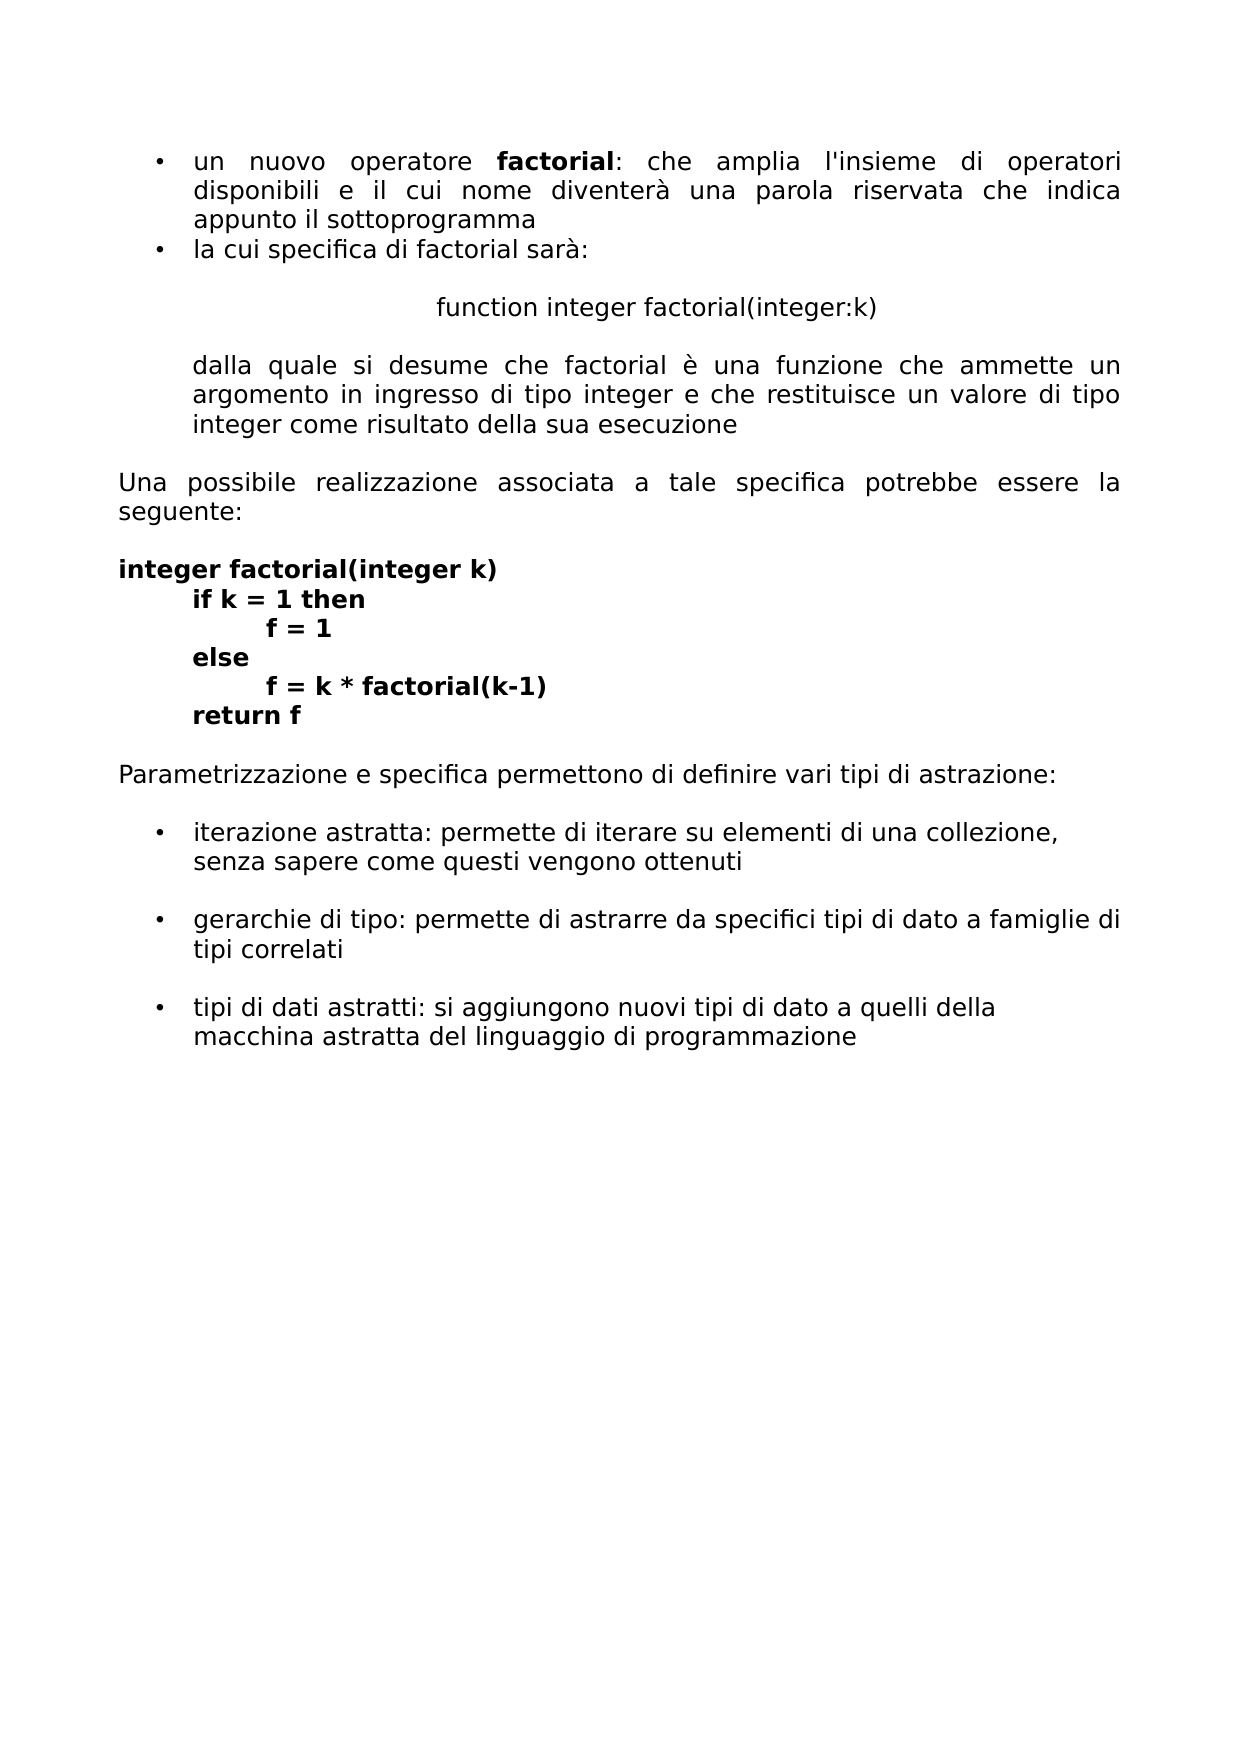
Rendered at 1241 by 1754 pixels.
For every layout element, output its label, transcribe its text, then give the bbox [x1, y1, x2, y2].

text Una possibile realizzazione associata a tale specifica potrebbe essere la seguente: [118, 468, 1122, 526]
text function integer factorial(integer:k) [192, 293, 1122, 322]
text return f [192, 701, 1122, 731]
text dalla quale si desume che factorial è una funzione che ammette un argomento in ingresso di tipo integer e che restituisce un valore di tipo integer come risultato della sua esecuzione [192, 351, 1122, 439]
text if k = 1 then [192, 585, 1122, 614]
text f = k * factorial(k-1) [266, 672, 1122, 701]
text integer factorial(integer k) [118, 556, 1122, 585]
text Parametrizzazione e specifica permettono di definire vari tipi di astrazione: [118, 760, 1122, 789]
list la cui specifica di factorial sarà: [156, 235, 1122, 264]
list gerarchie di tipo: permette di astrarre da specifici tipi di dato a famiglie di tipi correlati [156, 906, 1122, 964]
list iterazione astratta: permette di iterare su elementi di una collezione, senza sapere come questi vengono ottenuti [156, 818, 1122, 876]
list un nuovo operatore factorial: che amplia l'insieme di operatori disponibili e il cui nome diventerà una parola riservata che indica appunto il sottoprogramma [156, 147, 1122, 235]
list tipi di dati astratti: si aggiungono nuovi tipi di dato a quelli della macchina astratta del linguaggio di programmazione [156, 993, 1122, 1051]
text f = 1 [266, 614, 1122, 643]
text else [192, 643, 1122, 672]
